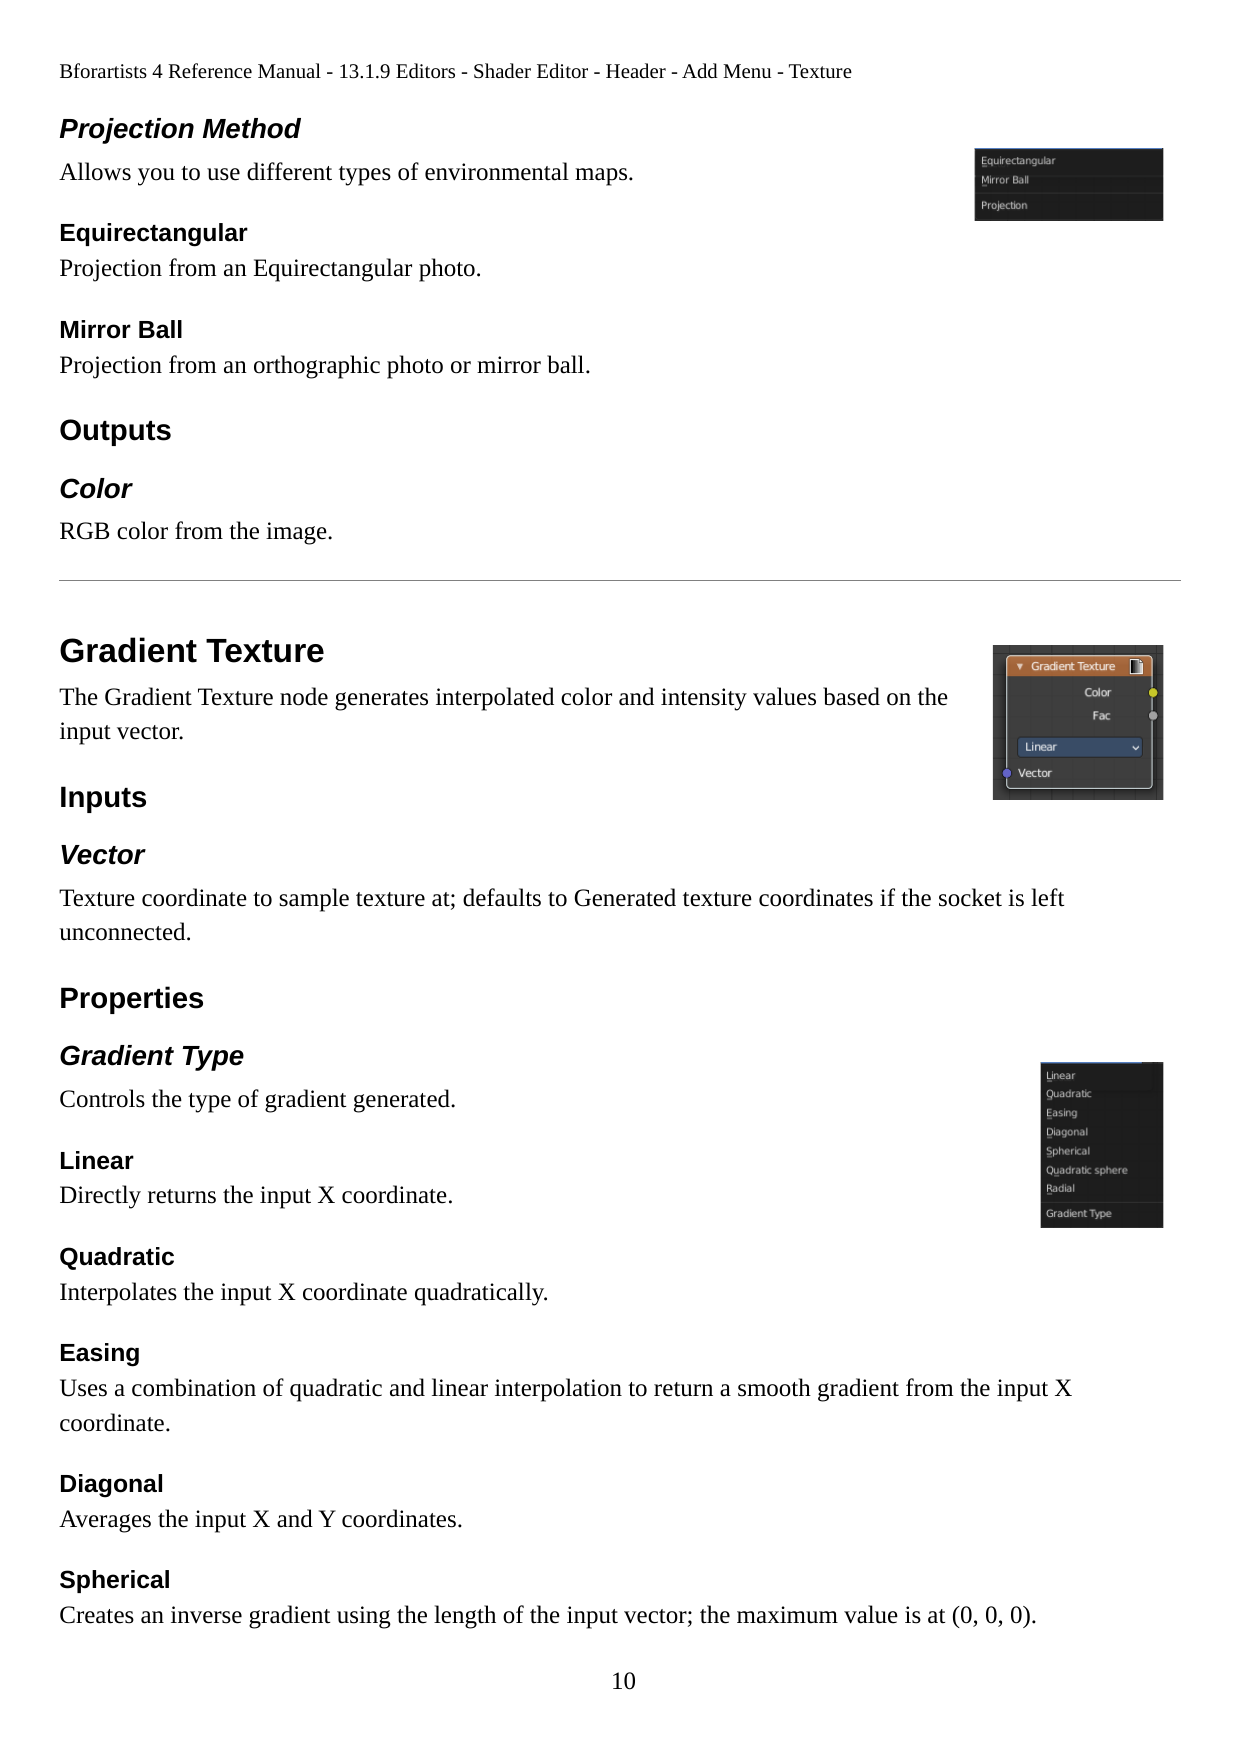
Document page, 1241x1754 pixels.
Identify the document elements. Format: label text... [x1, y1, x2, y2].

text Projection from an orthographic photo or mirror ball. [59, 350, 1181, 378]
subtitle Mirror Ball [59, 315, 1181, 343]
subtitle Quadratic [59, 1242, 1181, 1271]
text Averages the input X and Y coordinates. [59, 1504, 1181, 1533]
text The Gradient Texture node generates interpolated color and intensity values based on the input vector. [59, 682, 992, 745]
subtitle Linear [59, 1146, 1040, 1174]
text Interpolates the input X coordinate quadratically. [59, 1277, 1181, 1306]
subtitle Diagonal [59, 1469, 1181, 1498]
text Creates an inverse gradient using the length of the input vector; the maximum value is at (0, 0, 0). [59, 1600, 1181, 1629]
subtitle Spherical [59, 1566, 1181, 1594]
subtitle Properties [59, 981, 1181, 1015]
subtitle Color [59, 472, 1181, 504]
text Projection from an Equirectangular photo. [59, 253, 1181, 282]
text Controls the type of gradient generated. [59, 1084, 1040, 1113]
subtitle Vector [59, 838, 1181, 870]
text Directly returns the input X coordinate. [59, 1181, 1040, 1209]
subtitle Outputs [59, 413, 1181, 447]
text RGB color from the image. [59, 516, 1181, 545]
text Allows you to use different types of environmental maps. [59, 157, 974, 186]
subtitle [1164, 1146, 1181, 1174]
subtitle Inputs [59, 780, 1181, 813]
subtitle Gradient Texture [59, 631, 1181, 669]
text Texture coordinate to sample texture at; defaults to Generated texture coordinates if the socket is left unconnected. [59, 883, 1181, 946]
subtitle Easing [59, 1338, 1181, 1367]
picture [974, 148, 1164, 221]
picture [1040, 1062, 1164, 1228]
text Uses a combination of quadratic and linear interpolation to return a smooth gradient from the input X coordinate. [59, 1373, 1181, 1436]
subtitle Projection Method [59, 113, 1181, 144]
subtitle Gradient Type [59, 1040, 1181, 1072]
subtitle Equirectangular [59, 218, 1181, 247]
picture [992, 645, 1164, 800]
